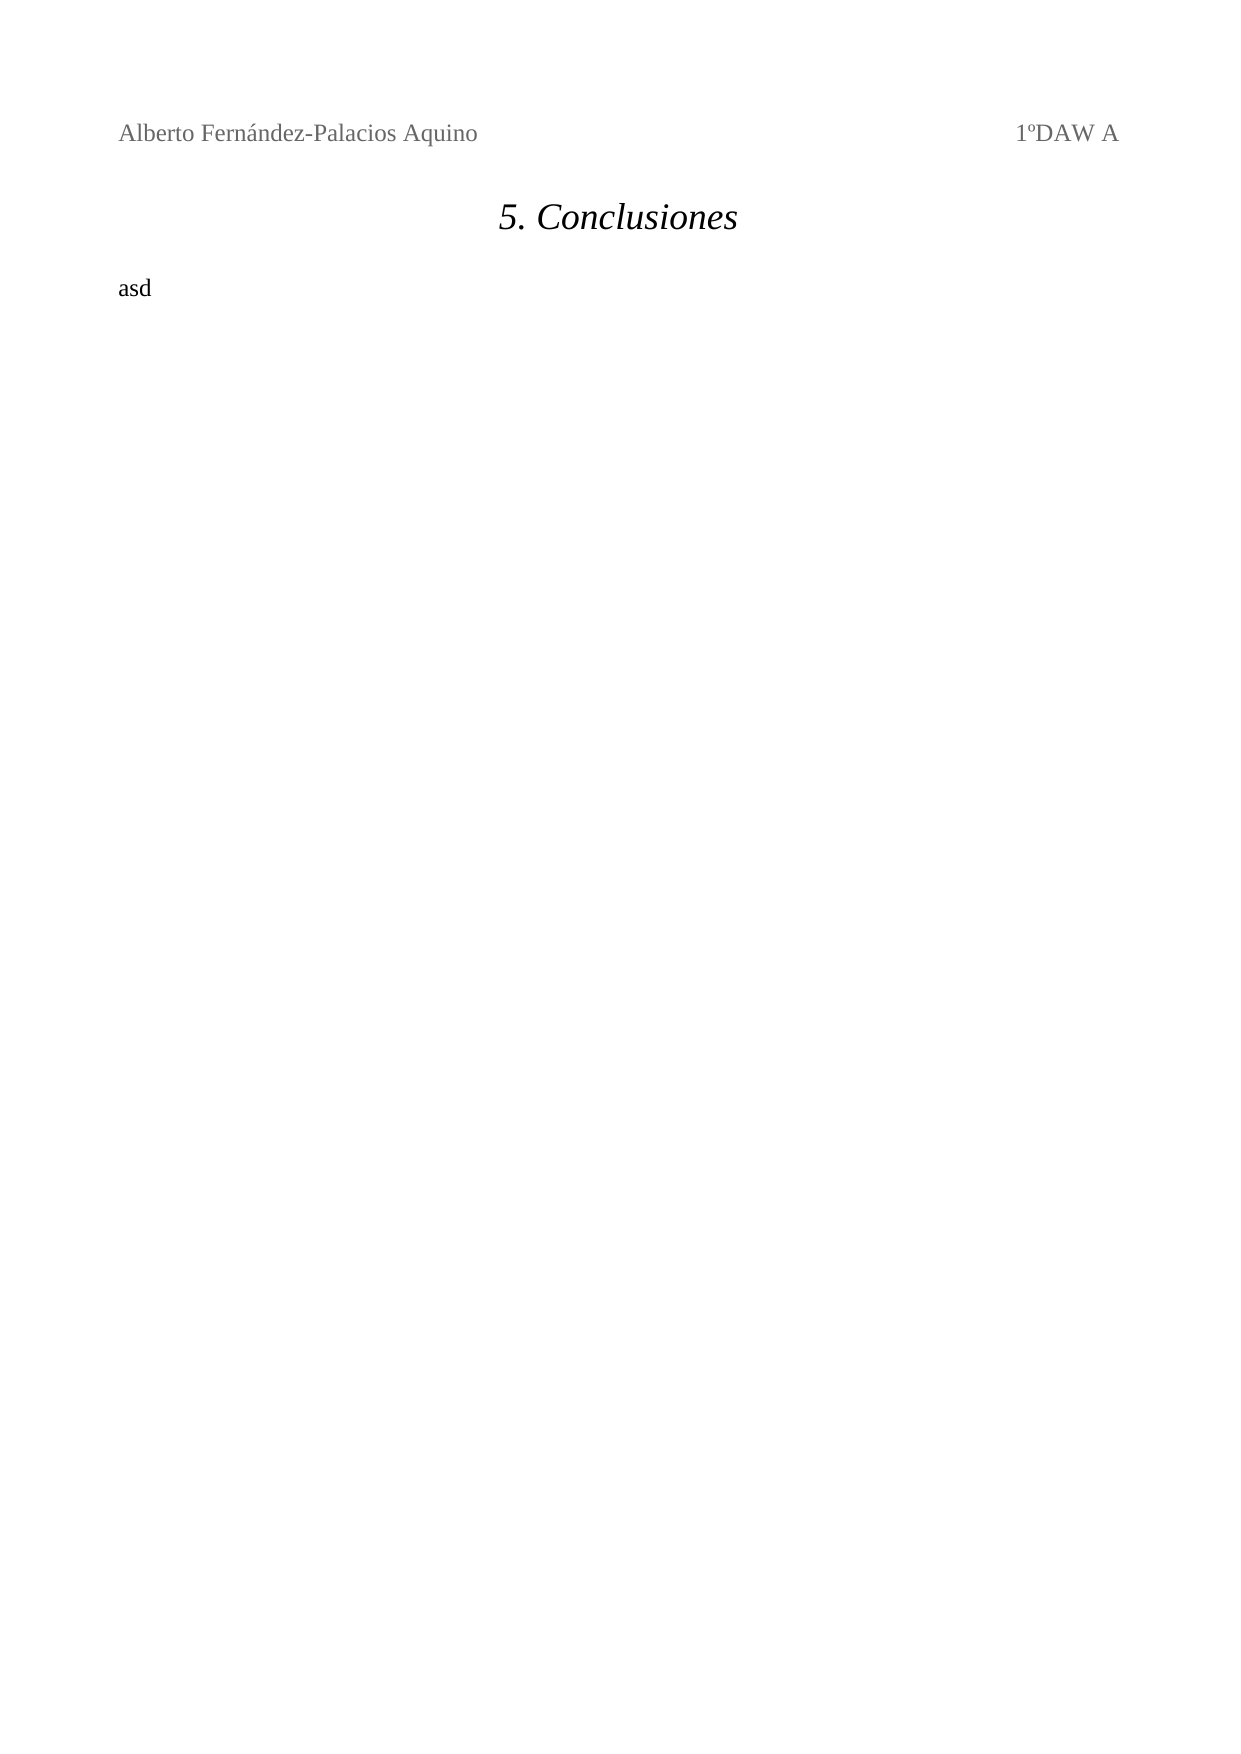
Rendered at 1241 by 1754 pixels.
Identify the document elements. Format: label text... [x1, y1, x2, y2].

text asd [118, 273, 1122, 302]
text 5. Conclusiones [118, 194, 1122, 237]
